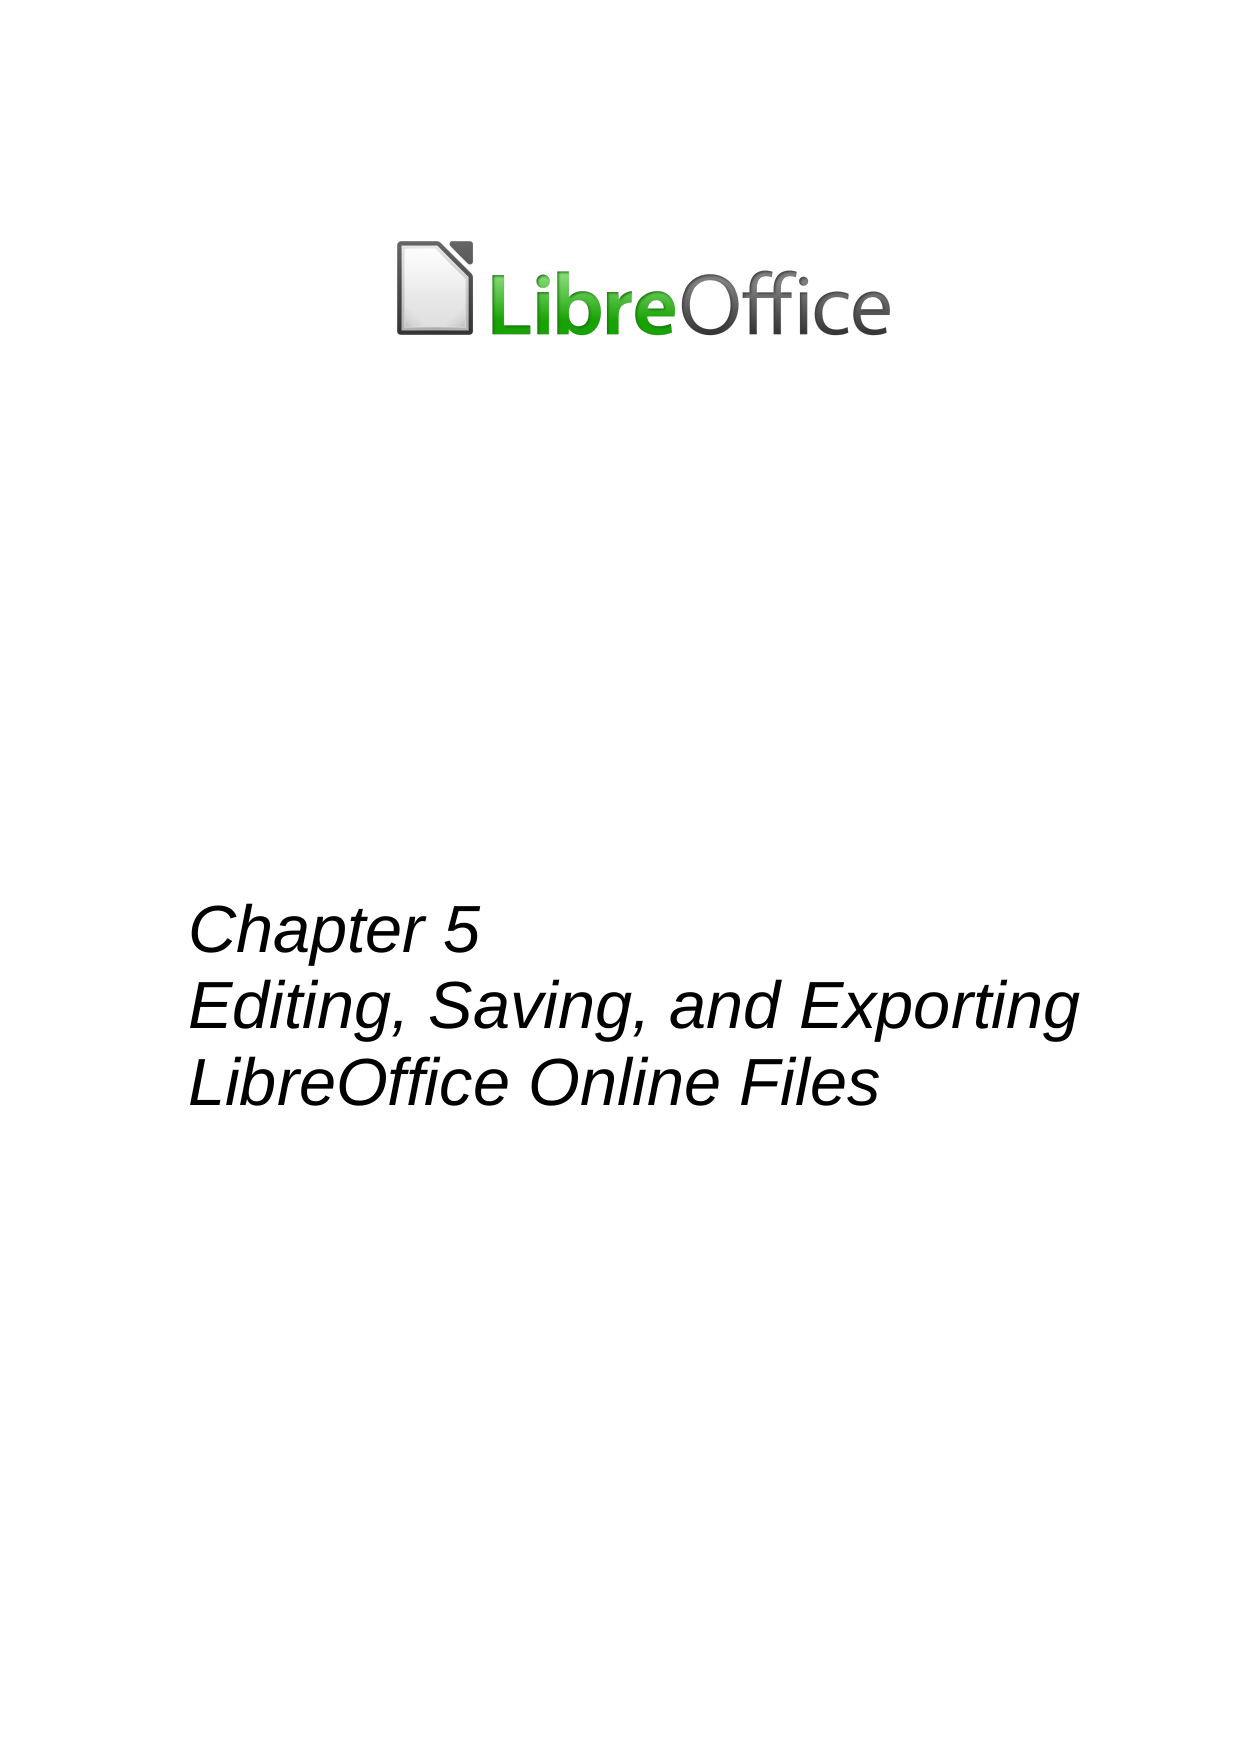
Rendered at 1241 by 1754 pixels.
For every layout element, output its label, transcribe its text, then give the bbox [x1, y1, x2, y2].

title Chapter 5 Editing, Saving, and Exporting LibreOffice Online Files [188, 889, 1098, 1119]
picture [392, 236, 893, 342]
